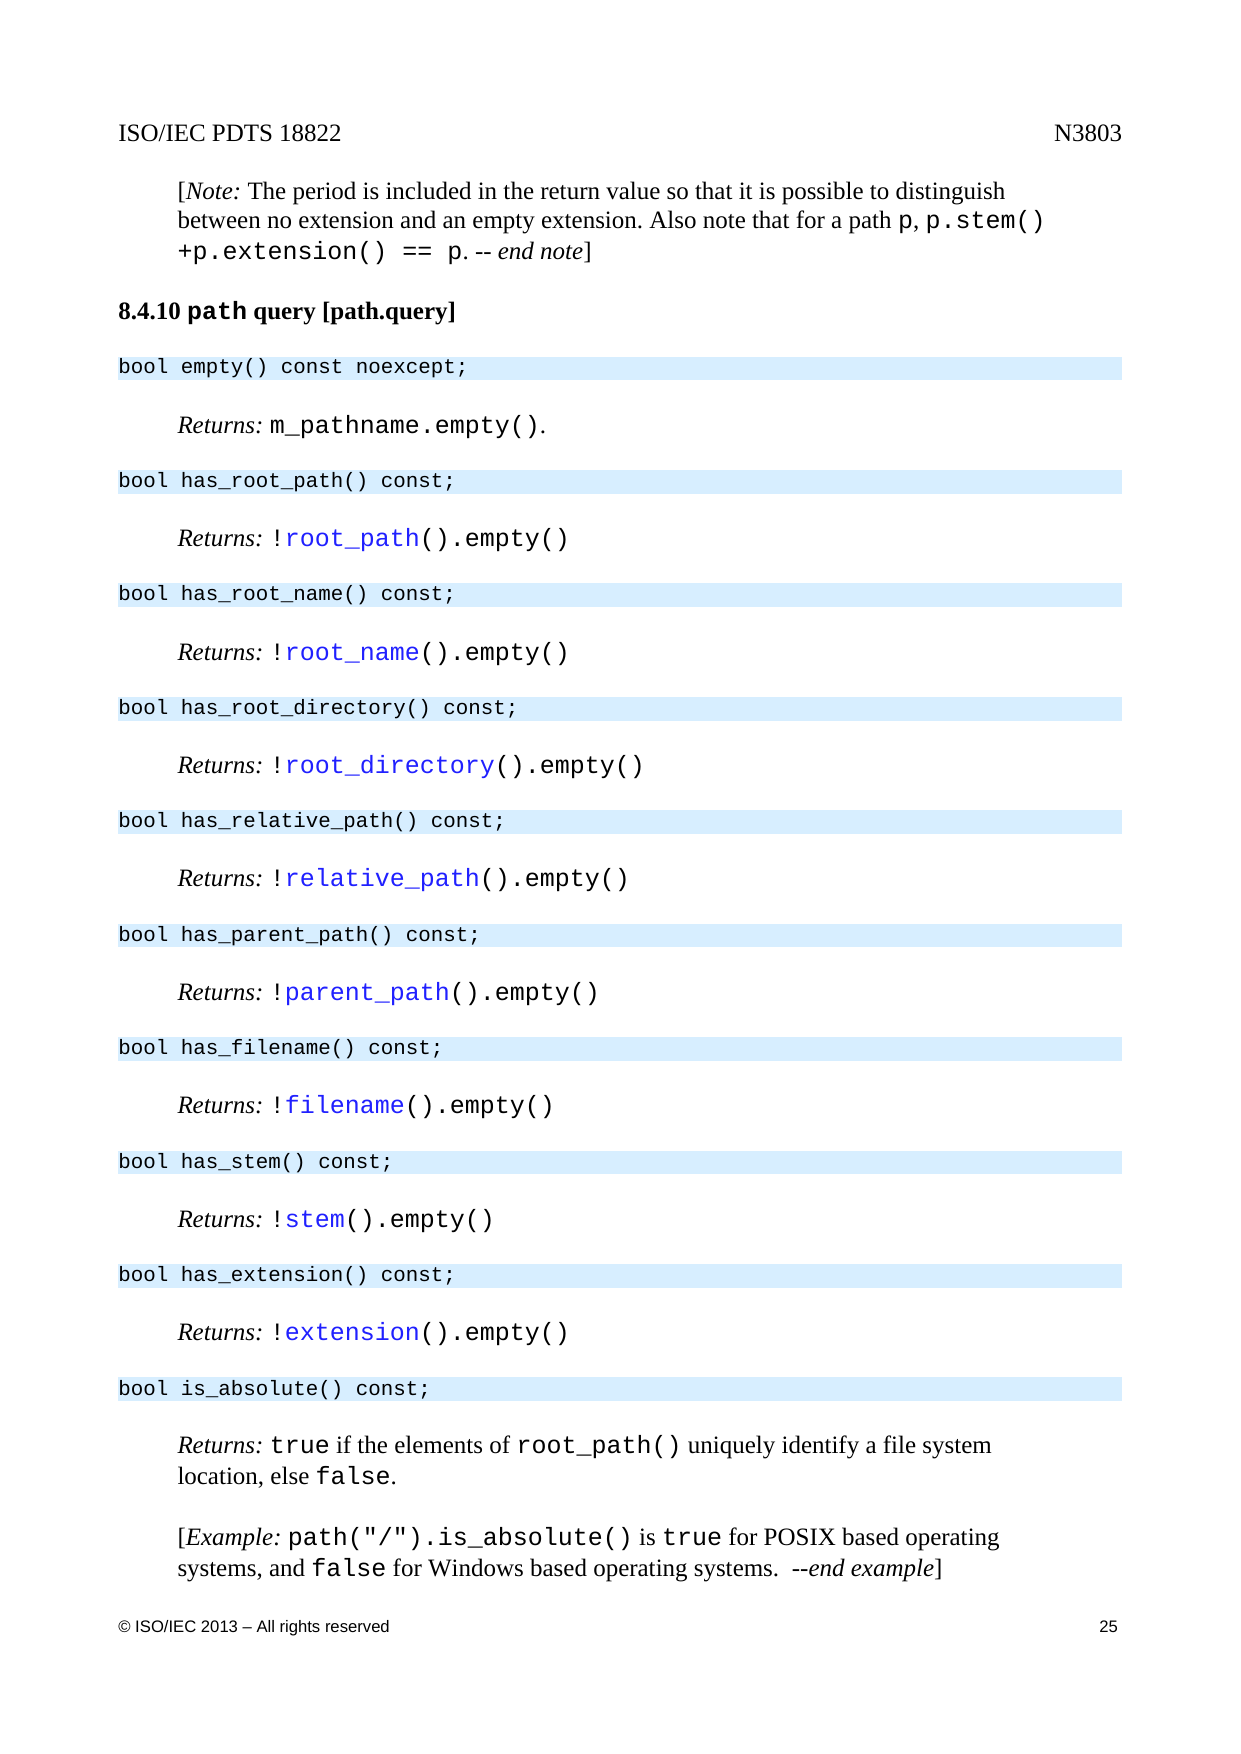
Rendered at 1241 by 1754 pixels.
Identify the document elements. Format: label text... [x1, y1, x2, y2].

text bool has_extension() const; [118, 1264, 1122, 1288]
text Returns: !parent_path().empty() [177, 977, 1063, 1008]
text Returns: !root_name().empty() [177, 637, 1063, 667]
text bool empty() const noexcept; [118, 357, 1122, 380]
text [Note: The period is included in the return value so that it is possible to distinguish between no extension and an empty extension. Also note that for a path p, p.stem()+p.extension() == p. -- end note] [177, 176, 1063, 267]
text Returns: !root_directory().empty() [177, 750, 1063, 781]
text [Example: path("/").is_absolute() is true for POSIX based operating systems, and false for Windows based operating systems. --end example] [177, 1522, 1063, 1583]
text bool has_parent_path() const; [118, 924, 1122, 947]
subtitle 8.4.10 path query [path.query] [118, 296, 1122, 327]
text Returns: m_pathname.empty(). [177, 410, 1063, 441]
text bool has_root_name() const; [118, 583, 1122, 607]
text bool is_absolute() const; [118, 1377, 1122, 1401]
text Returns: !root_path().empty() [177, 523, 1063, 554]
text Returns: !filename().empty() [177, 1090, 1063, 1121]
text Returns: !extension().empty() [177, 1317, 1063, 1348]
text Returns: !stem().empty() [177, 1204, 1063, 1234]
text Returns: true if the elements of root_path() uniquely identify a file system location, else false. [177, 1431, 1063, 1492]
text bool has_stem() const; [118, 1151, 1122, 1174]
text bool has_root_path() const; [118, 470, 1122, 494]
text bool has_root_directory() const; [118, 697, 1122, 721]
text bool has_filename() const; [118, 1037, 1122, 1061]
text Returns: !relative_path().empty() [177, 863, 1063, 894]
text bool has_relative_path() const; [118, 810, 1122, 834]
